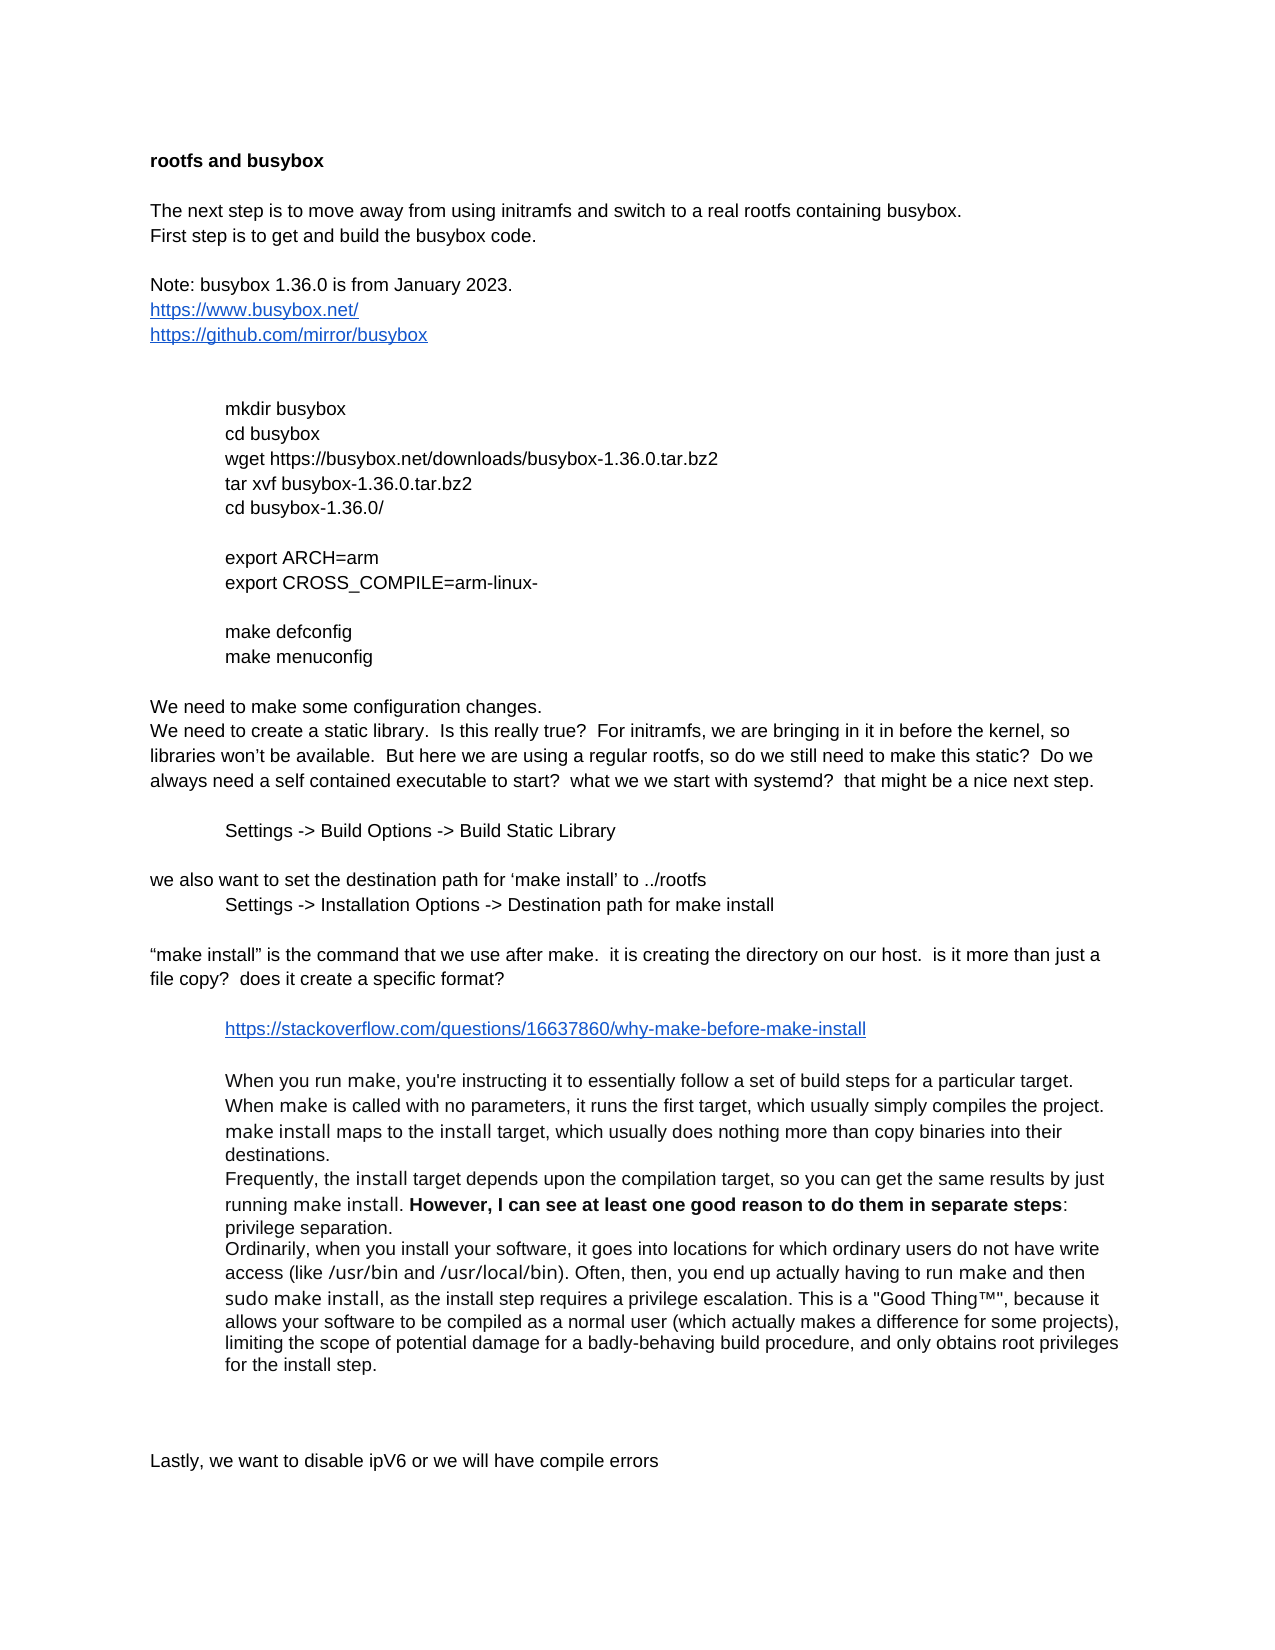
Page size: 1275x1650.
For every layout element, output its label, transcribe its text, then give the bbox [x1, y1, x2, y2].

text We need to make some configuration changes. [150, 695, 1125, 717]
text https://stackoverflow.com/questions/16637860/why-make-before-make-install [150, 1018, 1125, 1039]
text cd busybox [225, 423, 1125, 444]
text Lastly, we want to disable ipV6 or we will have compile errors [150, 1450, 1125, 1471]
text make menuconfig [150, 646, 1125, 667]
text When you run make, you're instructing it to essentially follow a set of build steps for a particular target. When make is called with no parameters, it runs the first target, which usually simply compiles the project. make install maps to the install target, which usually does nothing more than copy binaries into their destinations. [225, 1067, 1125, 1165]
text Settings -> Build Options -> Build Static Library [150, 819, 1125, 841]
text Ordinarily, when you install your software, it goes into locations for which ordinary users do not have write access (like /usr/bin and /usr/local/bin). Often, then, you end up actually having to run make and then sudo make install, as the install step requires a privilege escalation. This is a "Good Thing™", because it allows your software to be compiled as a normal user (which actually makes a difference for some projects), limiting the scope of potential damage for a badly-behaving build procedure, and only obtains root privileges for the install step. [225, 1238, 1125, 1375]
text export CROSS_COMPILE=arm-linux- [225, 571, 1125, 593]
text Frequently, the install target depends upon the compilation target, so you can get the same results by just running make install. However, I can see at least one good reason to do them in separate steps: privilege separation. [225, 1165, 1125, 1238]
text cd busybox-1.36.0/ [225, 497, 1125, 519]
text Settings -> Installation Options -> Destination path for make install [150, 894, 1125, 915]
text First step is to get and build the busybox code. [150, 224, 1125, 246]
text We need to create a static library. Is this really true? For initramfs, we are bringing in it in before the kernel, so libraries won’t be available. But here we are using a regular rootfs, so do we still need to make this static? Do we always need a self contained executable to start? what we we start with systemd? that might be a nice next step. [150, 720, 1125, 791]
text https://github.com/mirror/busybox [150, 323, 1125, 345]
text “make install” is the command that we use after make. it is creating the directory on our host. is it more than just a file copy? does it create a specific format? [150, 943, 1125, 990]
text The next step is to move away from using initramfs and switch to a real rootfs containing busybox. [150, 199, 1125, 221]
text rootfs and busybox [150, 150, 1125, 172]
text tar xvf busybox-1.36.0.tar.bz2 [225, 472, 1125, 494]
text export ARCH=arm [225, 547, 1125, 568]
text https://www.busybox.net/ [150, 299, 1125, 320]
text we also want to set the destination path for ‘make install’ to ../rootfs [150, 869, 1125, 891]
text mkdir busybox [225, 398, 1125, 419]
text wget https://busybox.net/downloads/busybox-1.36.0.tar.bz2 [225, 447, 1125, 469]
text make defconfig [150, 621, 1125, 643]
text Note: busybox 1.36.0 is from January 2023. [150, 274, 1125, 296]
